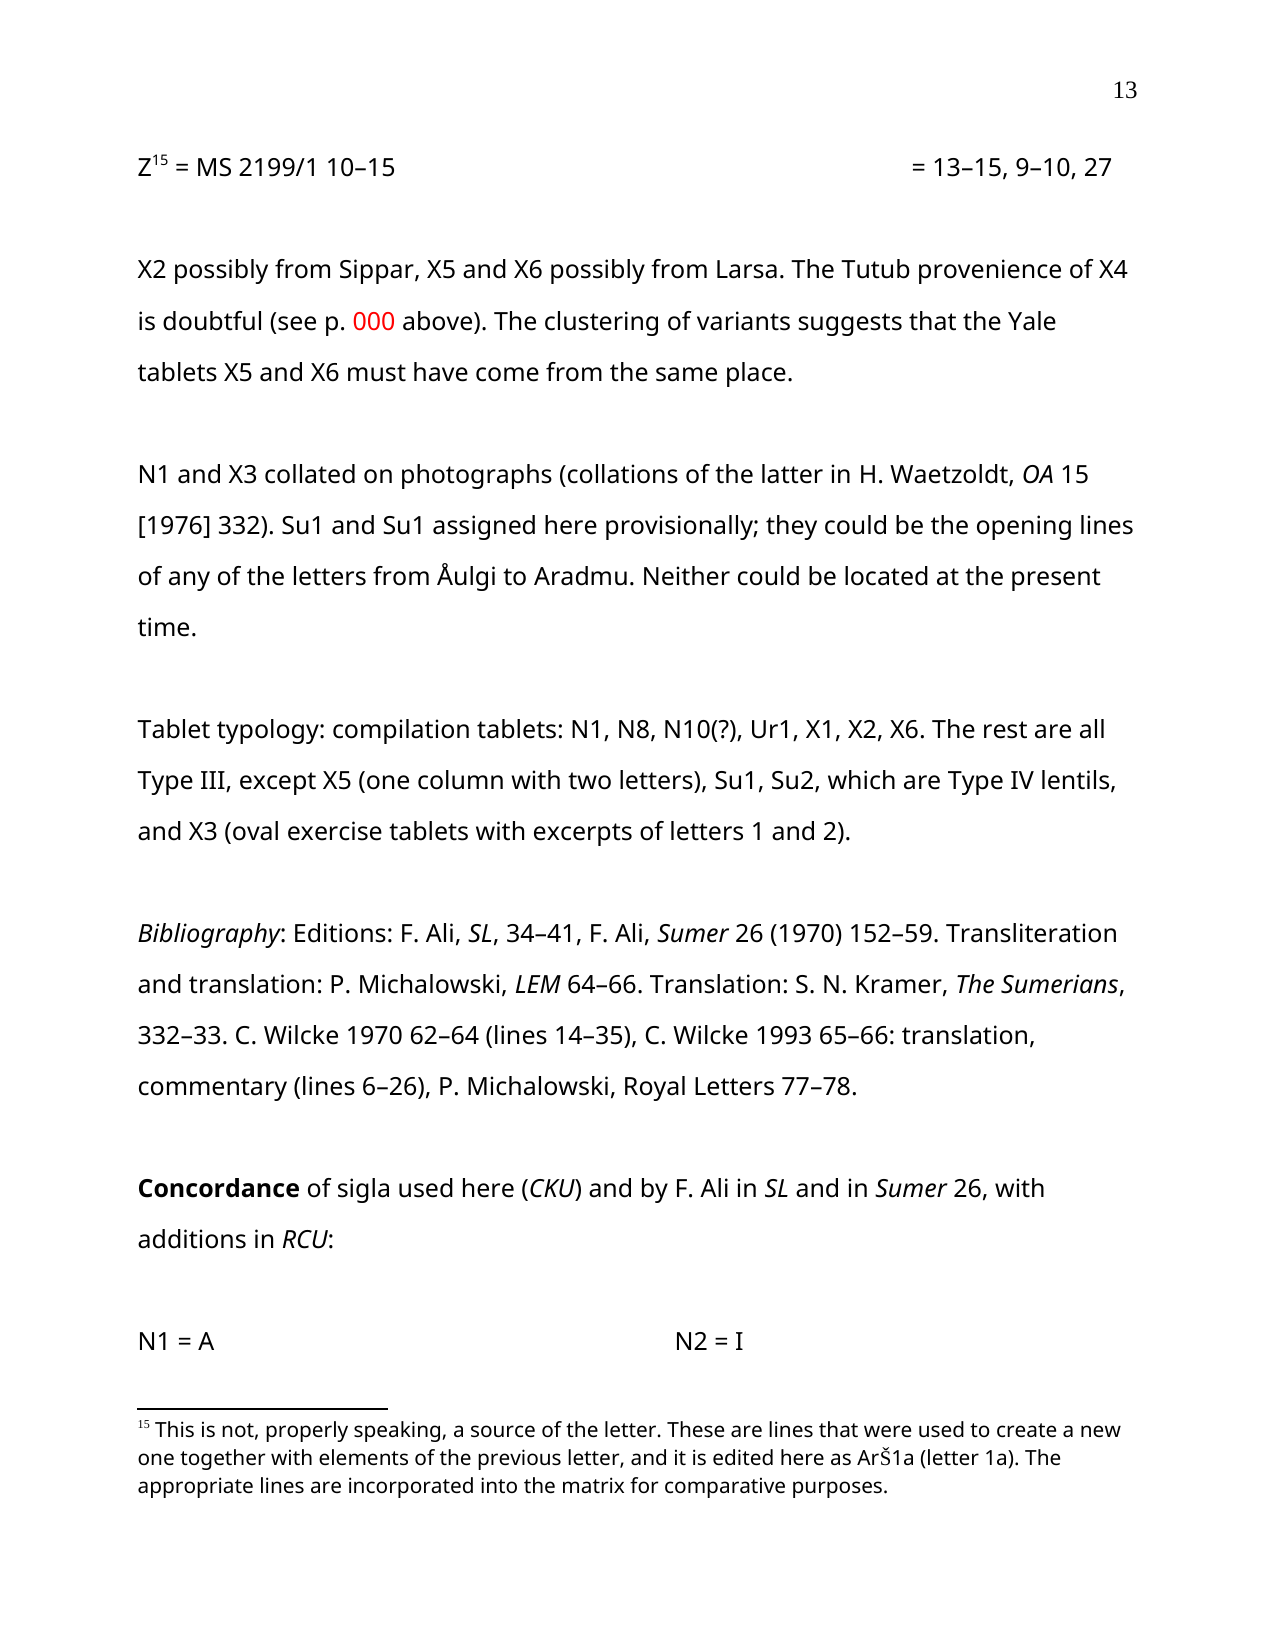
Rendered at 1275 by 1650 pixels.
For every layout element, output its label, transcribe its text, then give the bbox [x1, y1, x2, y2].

text Bibliography: Editions: F. Ali, SL, 34–41, F. Ali, Sumer 26 (1970) 152–59. Transliteration and translation: P. Michalowski, LEM 64–66. Translation: S. N. Kramer, The Sumerians, 332–33. C. Wilcke 1970 62–64 (lines 14–35), C. Wilcke 1993 65–66: translation, commentary (lines 6–26), P. Michalowski, Royal Letters 77–78. [137, 916, 1138, 1103]
text Concordance of sigla used here (CKU) and by F. Ali in SL and in Sumer 26, with additions in RCU: [137, 1171, 1138, 1256]
text N2 = I [674, 1324, 1138, 1358]
text Z = MS 2199/1 10–15 = 13–15, 9–10, 27 [137, 150, 1138, 184]
text N1 and X3 collated on photographs (collations of the latter in ­H. Waetzoldt, OA 15 [1976] 332). Su1 and Su1 assigned here­ provisionally; they could be the opening lines of any of the letters from Åulgi to­ Aradmu. Neither could be located at the present time. [137, 456, 1138, 643]
text N1 = A [137, 1324, 601, 1358]
text This is not, properly speaking, a source of the letter. These are lines that were used to create a new one together with elements of the previous letter, and it is edited here as ArŠ1a (letter 1a). The appropriate lines are incorporated into the matrix for comparative purposes. [137, 1415, 1138, 1500]
text X2 possibly from Sippar, X5 and X6 possibly from Larsa. The Tutub provenience of X4 is doubtful (see p. 000 above). The clustering of variants suggests that the Yale tablets X5 and X6 must have come from the same place. [137, 252, 1138, 388]
text Tablet typology: compilation tablets: N1, N8, N10(?), Ur1, X1, X2, X6. The rest are all Type III, except X5 (one column with two letters), Su1, Su2, which are Type IV lentils, and X3 (oval exercise tablets with excerpts of letters 1 and 2). [137, 711, 1138, 848]
